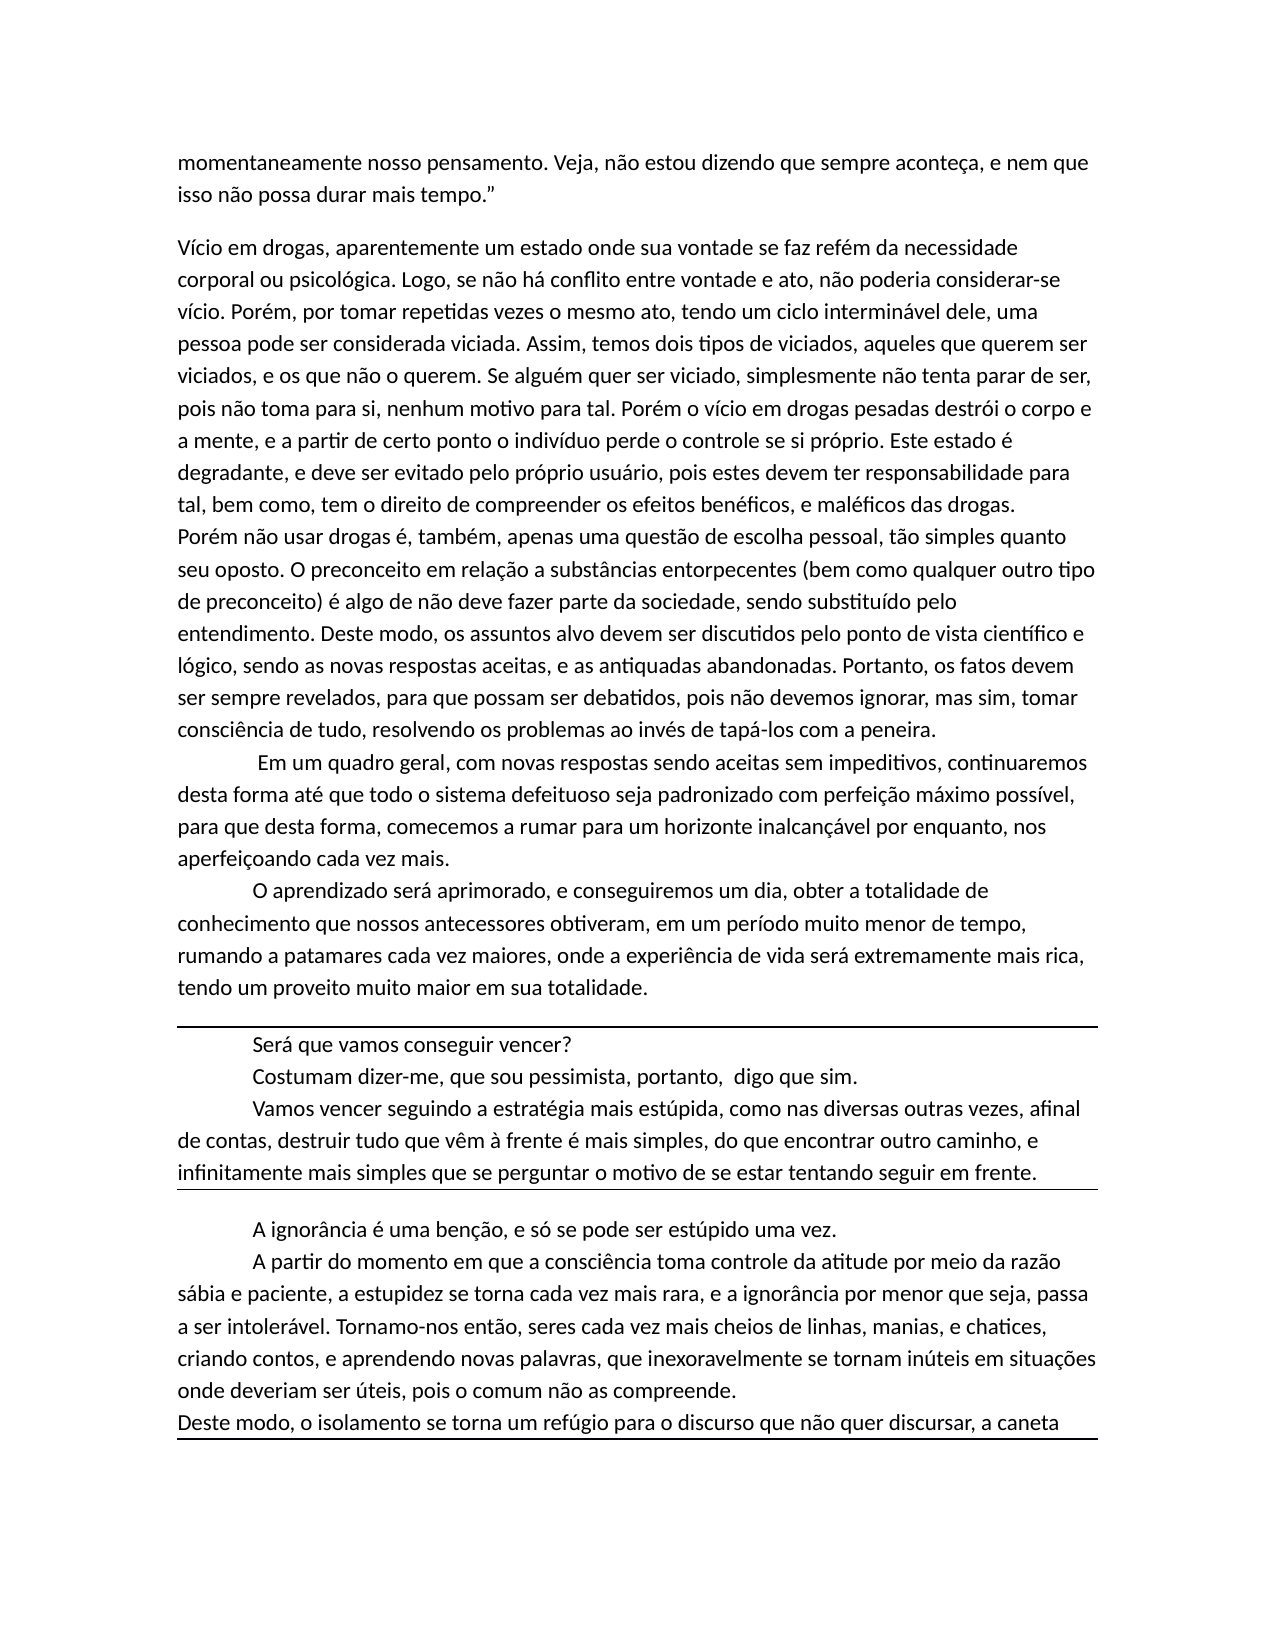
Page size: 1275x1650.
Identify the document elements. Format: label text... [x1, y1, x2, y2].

text Será que vamos conseguir vencer? Costumam dizer-me, que sou pessimista, portanto, digo que sim. Vamos vencer seguindo a estratégia mais estúpida, como nas diversas outras vezes, afinal de contas, destruir tudo que vêm à frente é mais simples, do que encontrar outro caminho, e infinitamente mais simples que se perguntar o motivo de se estar tentando seguir em frente. [177, 1028, 1098, 1189]
text momentaneamente nosso pensamento. Veja, não estou dizendo que sempre aconteça, e nem que isso não possa durar mais tempo.” [177, 148, 1098, 208]
text A ignorância é uma benção, e só se pode ser estúpido uma vez. A partir do momento em que a consciência toma controle da atitude por meio da razão sábia e paciente, a estupidez se torna cada vez mais rara, e a ignorância por menor que seja, passa a ser intolerável. Tornamo-nos então, seres cada vez mais cheios de linhas, manias, e chatices, criando contos, e aprendendo novas palavras, que inexoravelmente se tornam inúteis em situações onde deveriam ser úteis, pois o comum não as compreende. Deste modo, o isolamento se torna um refúgio para o discurso que não quer discursar, a caneta [177, 1215, 1098, 1438]
text Vício em drogas, aparentemente um estado onde sua vontade se faz refém da necessidade corporal ou psicológica. Logo, se não há conflito entre vontade e ato, não poderia considerar-se vício. Porém, por tomar repetidas vezes o mesmo ato, tendo um ciclo interminável dele, uma pessoa pode ser considerada viciada. Assim, temos dois tipos de viciados, aqueles que querem ser viciados, e os que não o querem. Se alguém quer ser viciado, simplesmente não tenta parar de ser, pois não toma para si, nenhum motivo para tal. Porém o vício em drogas pesadas destrói o corpo e a mente, e a partir de certo ponto o indivíduo perde o controle se si próprio. Este estado é degradante, e deve ser evitado pelo próprio usuário, pois estes devem ter responsabilidade para tal, bem como, tem o direito de compreender os efeitos benéficos, e maléficos das drogas. Porém não usar drogas é, também, apenas uma questão de escolha pessoal, tão simples quanto seu oposto. O preconceito em relação a substâncias entorpecentes (bem como qualquer outro tipo de preconceito) é algo de não deve fazer parte da sociedade, sendo substituído pelo entendimento. Deste modo, os assuntos alvo devem ser discutidos pelo ponto de vista científico e lógico, sendo as novas respostas aceitas, e as antiquadas abandonadas. Portanto, os fatos devem ser sempre revelados, para que possam ser debatidos, pois não devemos ignorar, mas sim, tomar consciência de tudo, resolvendo os problemas ao invés de tapá-los com a peneira. Em um quadro geral, com novas respostas sendo aceitas sem impeditivos, continuaremos desta forma até que todo o sistema defeituoso seja padronizado com perfeição máximo possível, para que desta forma, comecemos a rumar para um horizonte inalcançável por enquanto, nos aperfeiçoando cada vez mais. O aprendizado será aprimorado, e conseguiremos um dia, obter a totalidade de conhecimento que nossos antecessores obtiveram, em um período muito menor de tempo, rumando a patamares cada vez maiores, onde a experiência de vida será extremamente mais rica, tendo um proveito muito maior em sua totalidade. [177, 233, 1098, 1001]
